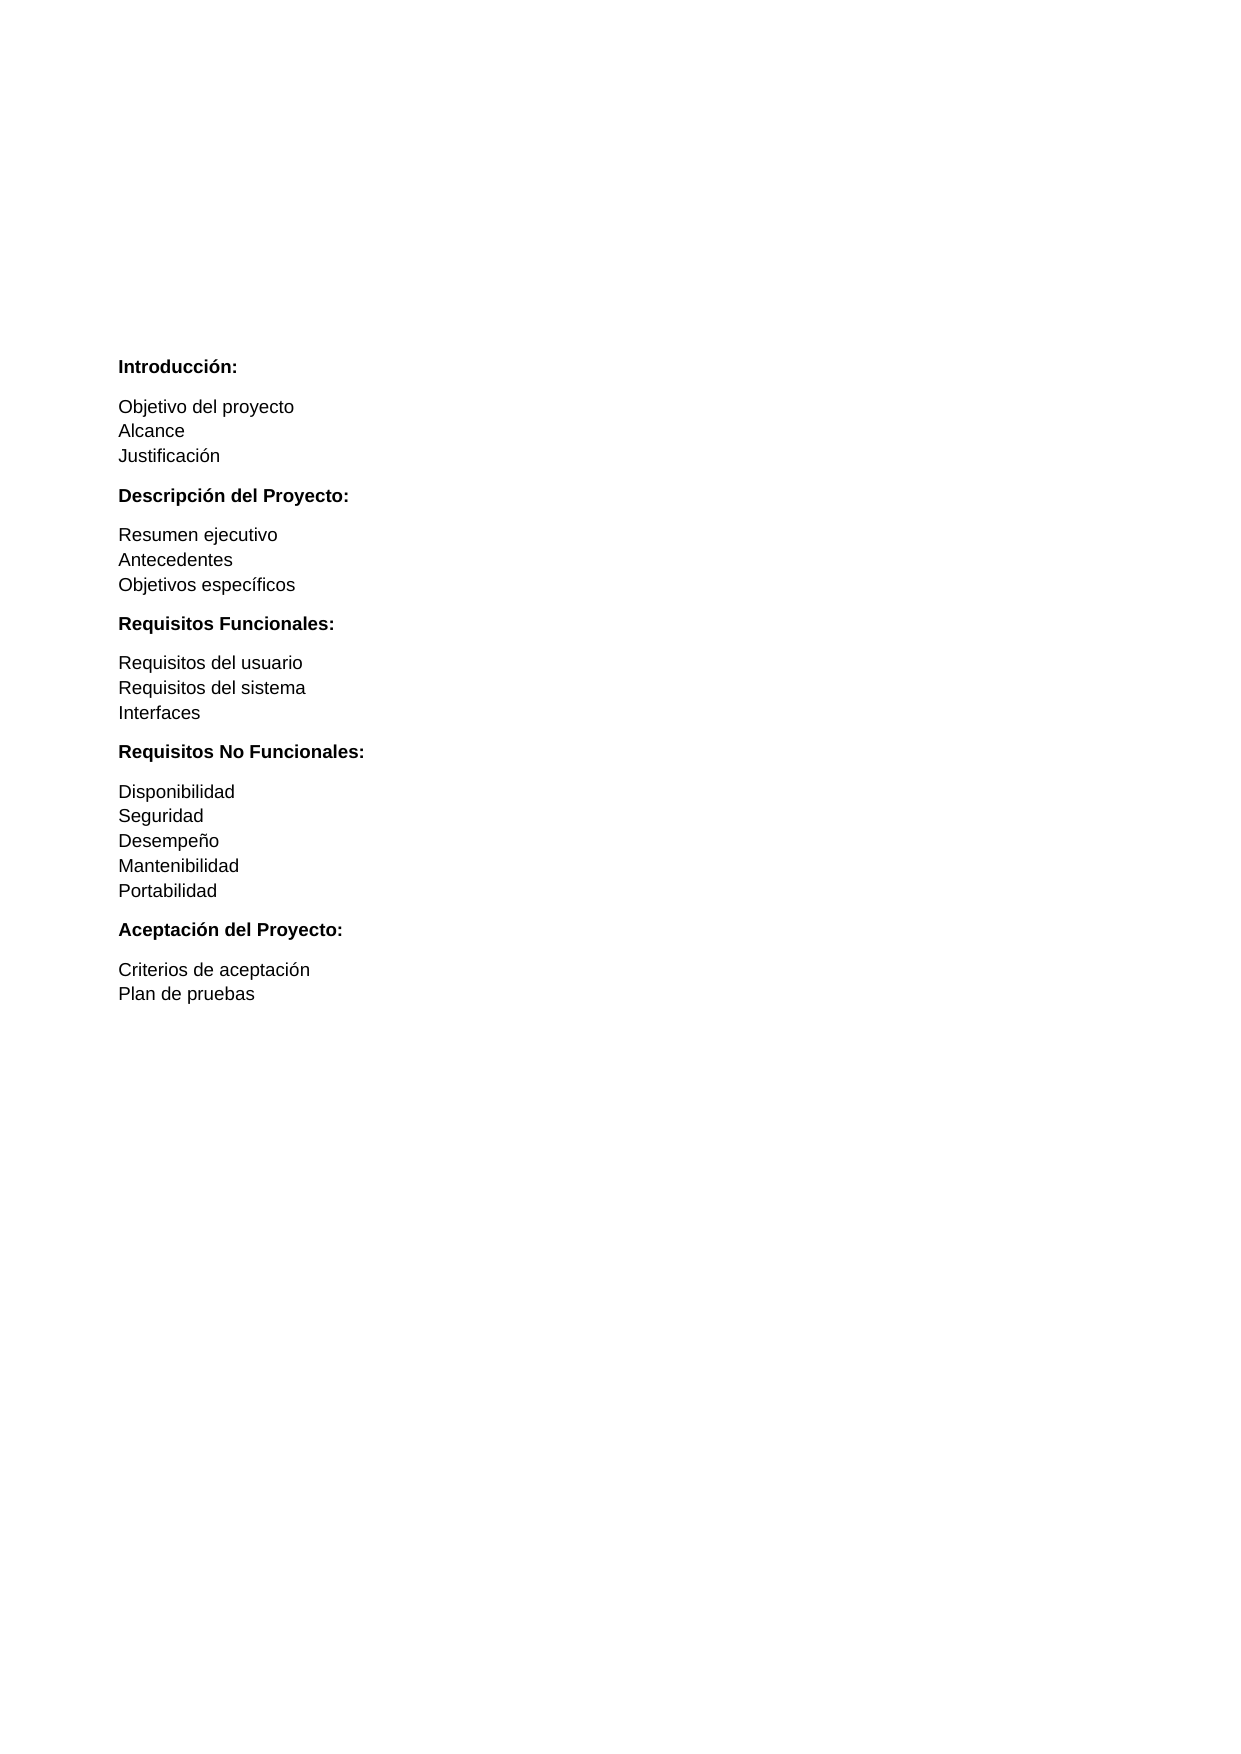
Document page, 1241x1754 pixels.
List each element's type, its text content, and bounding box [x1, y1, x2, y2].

text Descripción del Proyecto: [118, 484, 1122, 506]
text Desempeño [118, 830, 1122, 852]
text Alcance [118, 420, 1122, 442]
text Interfaces [118, 702, 1122, 723]
text Portabilidad [118, 880, 1122, 901]
text Objetivos específicos [118, 573, 1122, 595]
text Plan de pruebas [118, 983, 1122, 1005]
text Requisitos del sistema [118, 677, 1122, 698]
text Requisitos No Funcionales: [118, 741, 1122, 763]
text Introducción: [118, 356, 1122, 378]
text Requisitos Funcionales: [118, 613, 1122, 634]
text Antecedentes [118, 549, 1122, 570]
text Requisitos del usuario [118, 652, 1122, 674]
text Justificación [118, 445, 1122, 467]
text Mantenibilidad [118, 855, 1122, 876]
text Objetivo del proyecto [118, 396, 1122, 417]
text Disponibilidad [118, 781, 1122, 802]
text Resumen ejecutivo [118, 524, 1122, 545]
text Criterios de aceptación [118, 958, 1122, 980]
text Aceptación del Proyecto: [118, 919, 1122, 941]
text Seguridad [118, 805, 1122, 827]
